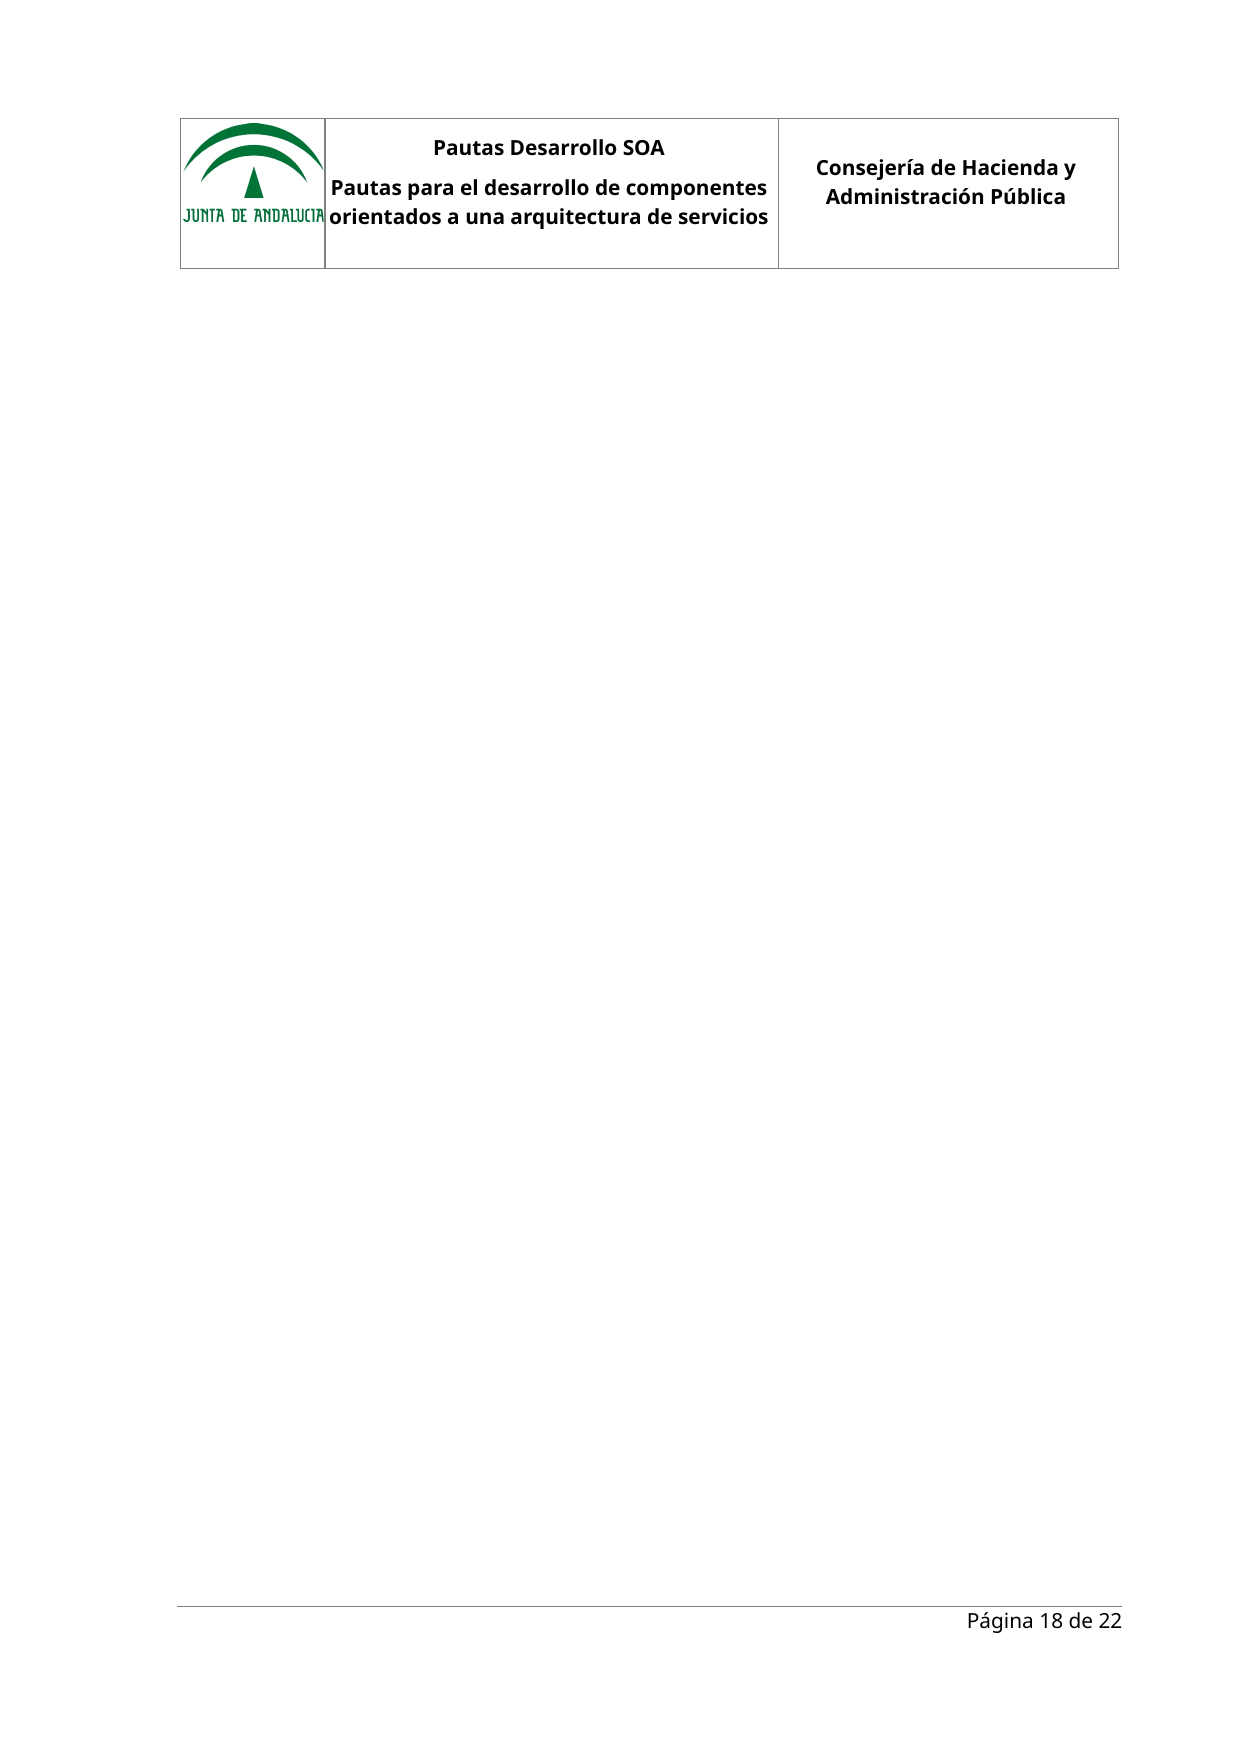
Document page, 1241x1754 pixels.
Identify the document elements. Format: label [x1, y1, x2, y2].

picture [183, 123, 324, 222]
